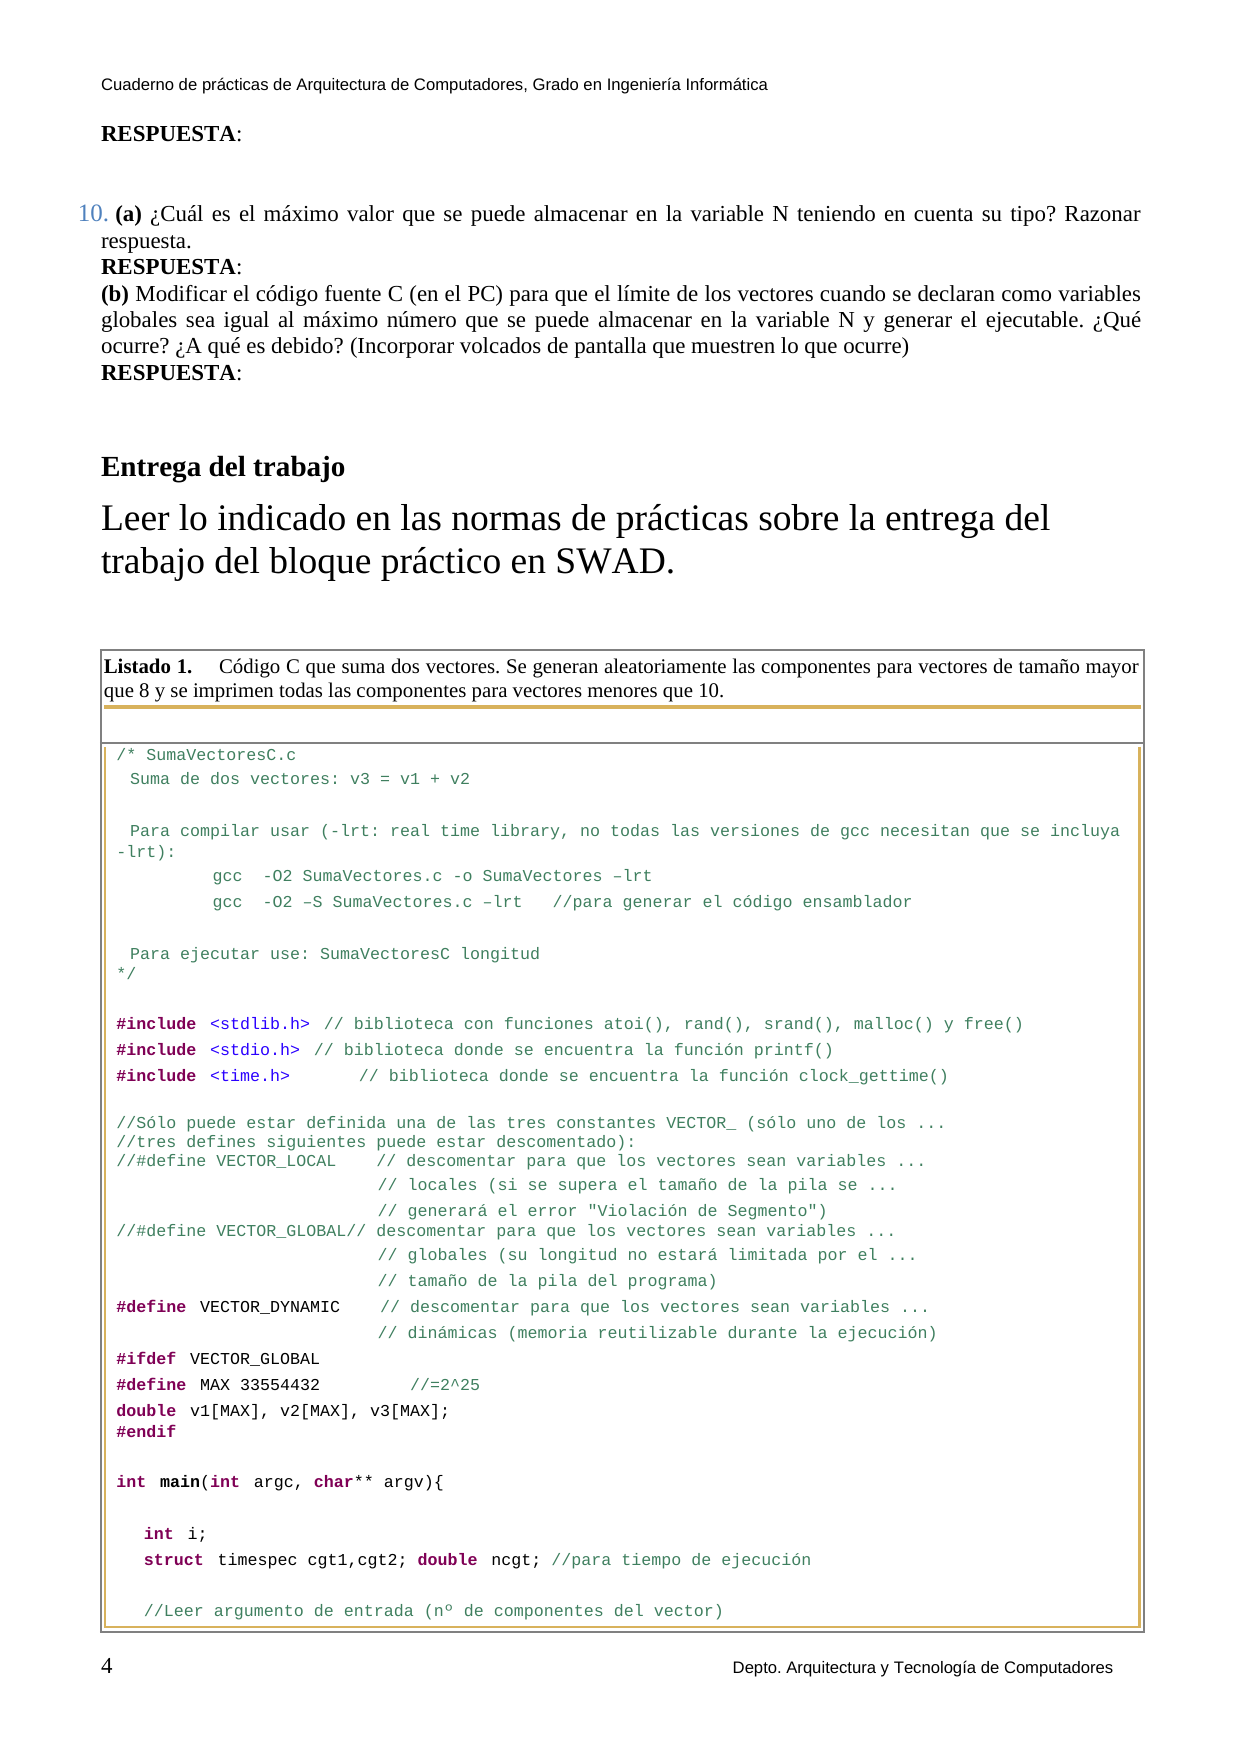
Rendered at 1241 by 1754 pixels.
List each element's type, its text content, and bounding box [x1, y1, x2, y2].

text Leer lo indicado en las normas de prácticas sobre la entrega del trabajo del bloque práctico en SWAD. [101, 495, 1143, 581]
list (a) ¿Cuál es el máximo valor que se puede almacenar en la variable N teniendo en cuenta su tipo? Razonar respuesta. [71, 198, 1143, 253]
text RESPUESTA: [101, 253, 1143, 280]
text RESPUESTA: [101, 359, 1143, 385]
text (b) Modificar el código fuente C (en el PC) para que el límite de los vectores cuando se declaran como variables globales sea igual al máximo número que se puede almacenar en la variable N y generar el ejecutable. ¿Qué ocurre? ¿A qué es debido? (Incorporar volcados de pantalla que muestren lo que ocurre) [101, 280, 1143, 359]
subtitle Entrega del trabajo [101, 449, 1143, 482]
table_header Listado 1. Código C que suma dos vectores. Se generan aleatoriamente las componentes para vectores de tamaño mayor que 8 y se imprimen todas las componentes para vectores menores que 10. [102, 651, 1143, 742]
list RESPUESTA: [101, 121, 1143, 147]
table_cell /* SumaVectoresC.c Suma de dos vectores: v3 = v1 + v2 Para compilar usar (-lrt: real time library, no todas las versiones de gcc necesitan que se incluya -lrt): gcc -O2 SumaVectores.c -o SumaVectores –lrt gcc -O2 –S SumaVectores.c –lrt //para generar el código ensamblador Para ejecutar use: SumaVectoresC longitud */ #include <stdlib.h> // biblioteca con funciones atoi(), rand(), srand(), malloc() y free() #include <stdio.h> // biblioteca donde se encuentra la función printf() #include <time.h> // biblioteca donde se encuentra la función clock_gettime() //Sólo puede estar definida una de las tres constantes VECTOR_ (sólo uno de los ... //tres defines siguientes puede estar descomentado): //#define VECTOR_LOCAL // descomentar para que los vectores sean variables ... // locales (si se supera el tamaño de la pila se ... // generará el error "Violación de Segmento") //#define VECTOR_GLOBAL// descomentar para que los vectores sean variables ... // globales (su longitud no estará limitada por el ... // tamaño de la pila del programa) #define VECTOR_DYNAMIC // descomentar para que los vectores sean variables ... // dinámicas (memoria reutilizable durante la ejecución) #ifdef VECTOR_GLOBAL #define MAX 33554432 //=2^25 double v1[MAX], v2[MAX], v3[MAX]; #endif int main(int argc, char** argv){ int i; struct timespec cgt1,cgt2; double ncgt; //para tiempo de ejecución //Leer argumento de entrada (nº de componentes del vector) [102, 744, 1143, 1631]
